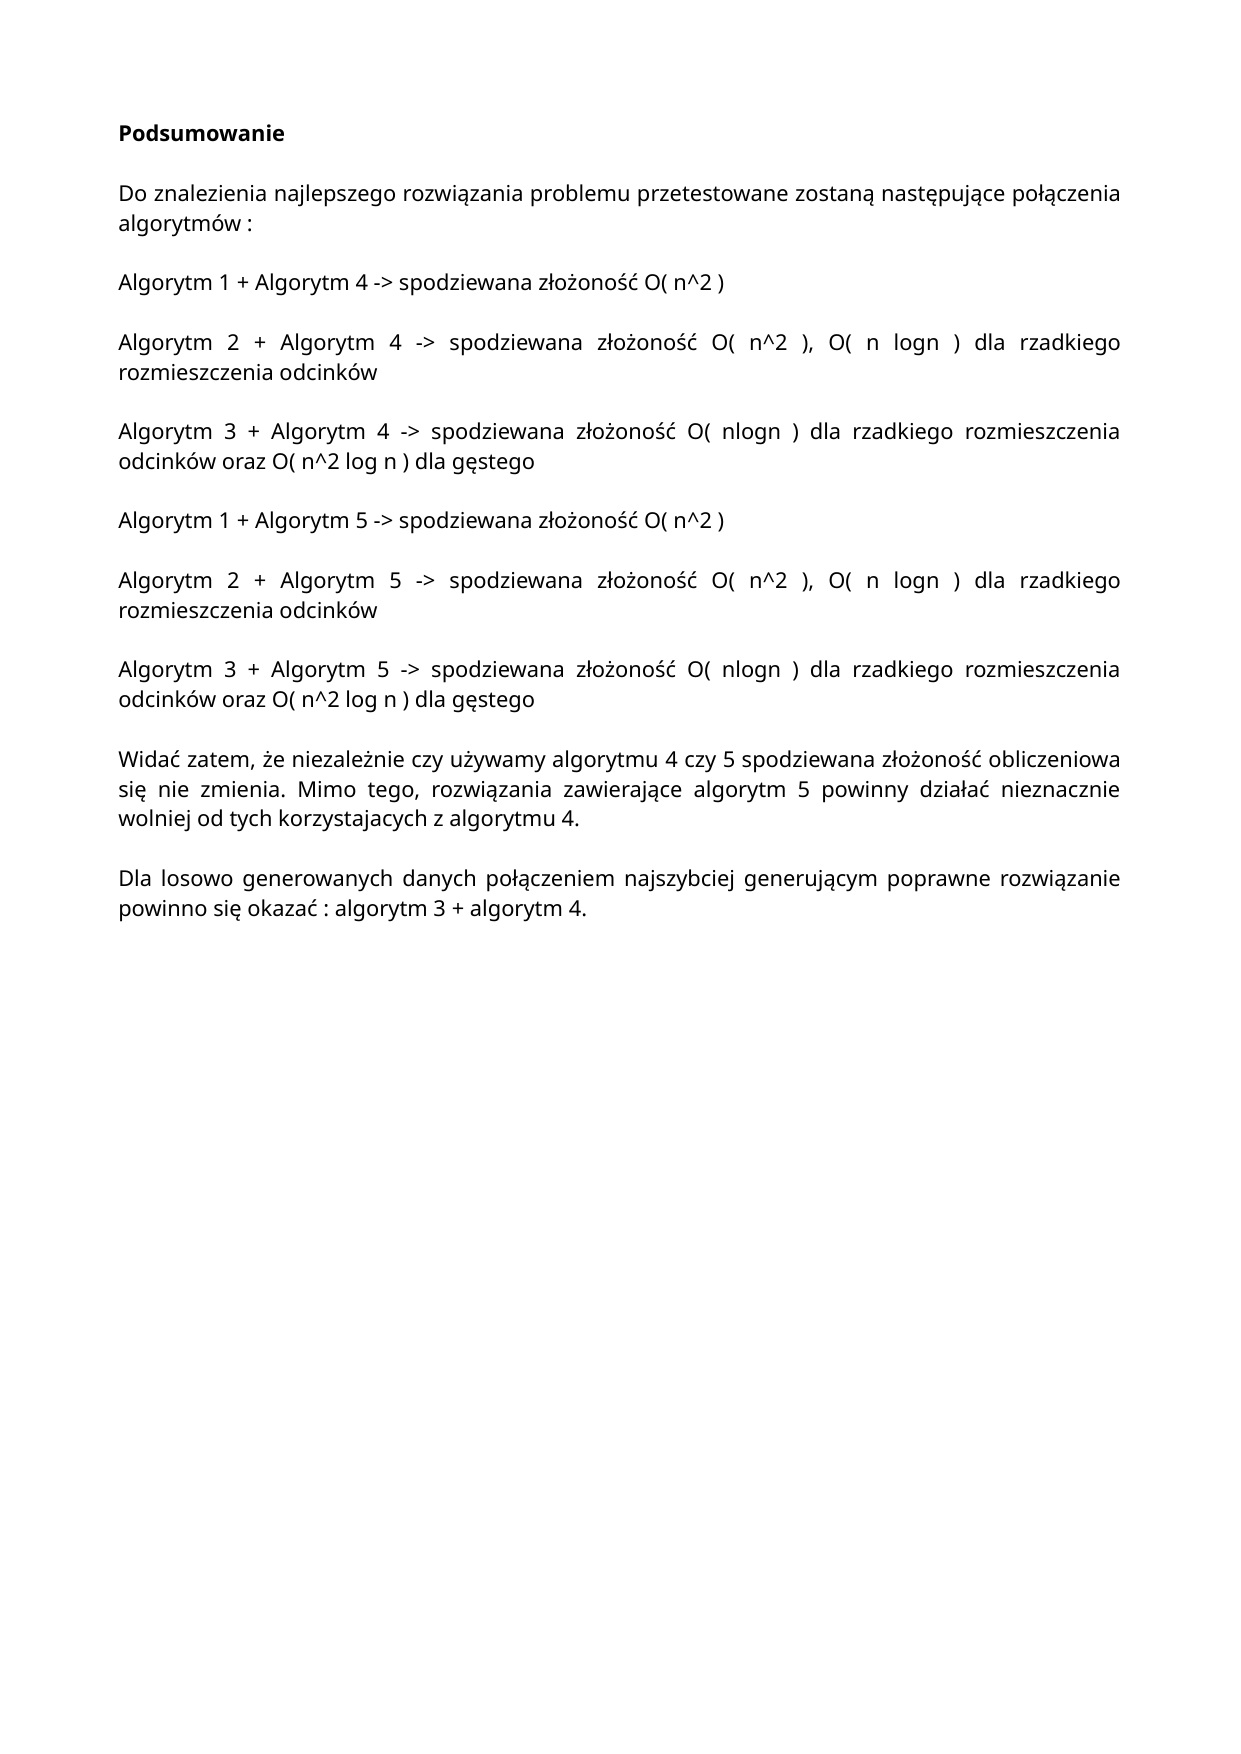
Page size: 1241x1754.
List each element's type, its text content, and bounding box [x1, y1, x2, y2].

text Algorytm 3 + Algorytm 5 -> spodziewana złożoność O( nlogn ) dla rzadkiego rozmieszczenia odcinków oraz O( n^2 log n ) dla gęstego [118, 654, 1122, 714]
text Algorytm 1 + Algorytm 4 -> spodziewana złożoność O( n^2 ) [118, 267, 1122, 297]
text Do znalezienia najlepszego rozwiązania problemu przetestowane zostaną następujące połączenia algorytmów : [118, 178, 1122, 237]
text Dla losowo generowanych danych połączeniem najszybciej generującym poprawne rozwiązanie powinno się okazać : algorytm 3 + algorytm 4. [118, 863, 1122, 922]
text Algorytm 2 + Algorytm 5 -> spodziewana złożoność O( n^2 ), O( n logn ) dla rzadkiego rozmieszczenia odcinków [118, 565, 1122, 624]
text Widać zatem, że niezależnie czy używamy algorytmu 4 czy 5 spodziewana złożoność obliczeniowa się nie zmienia. Mimo tego, rozwiązania zawierające algorytm 5 powinny działać nieznacznie wolniej od tych korzystajacych z algorytmu 4. [118, 744, 1122, 833]
text Algorytm 1 + Algorytm 5 -> spodziewana złożoność O( n^2 ) [118, 505, 1122, 535]
text Algorytm 3 + Algorytm 4 -> spodziewana złożoność O( nlogn ) dla rzadkiego rozmieszczenia odcinków oraz O( n^2 log n ) dla gęstego [118, 416, 1122, 476]
text Algorytm 2 + Algorytm 4 -> spodziewana złożoność O( n^2 ), O( n logn ) dla rzadkiego rozmieszczenia odcinków [118, 327, 1122, 386]
text Podsumowanie [118, 118, 1122, 148]
